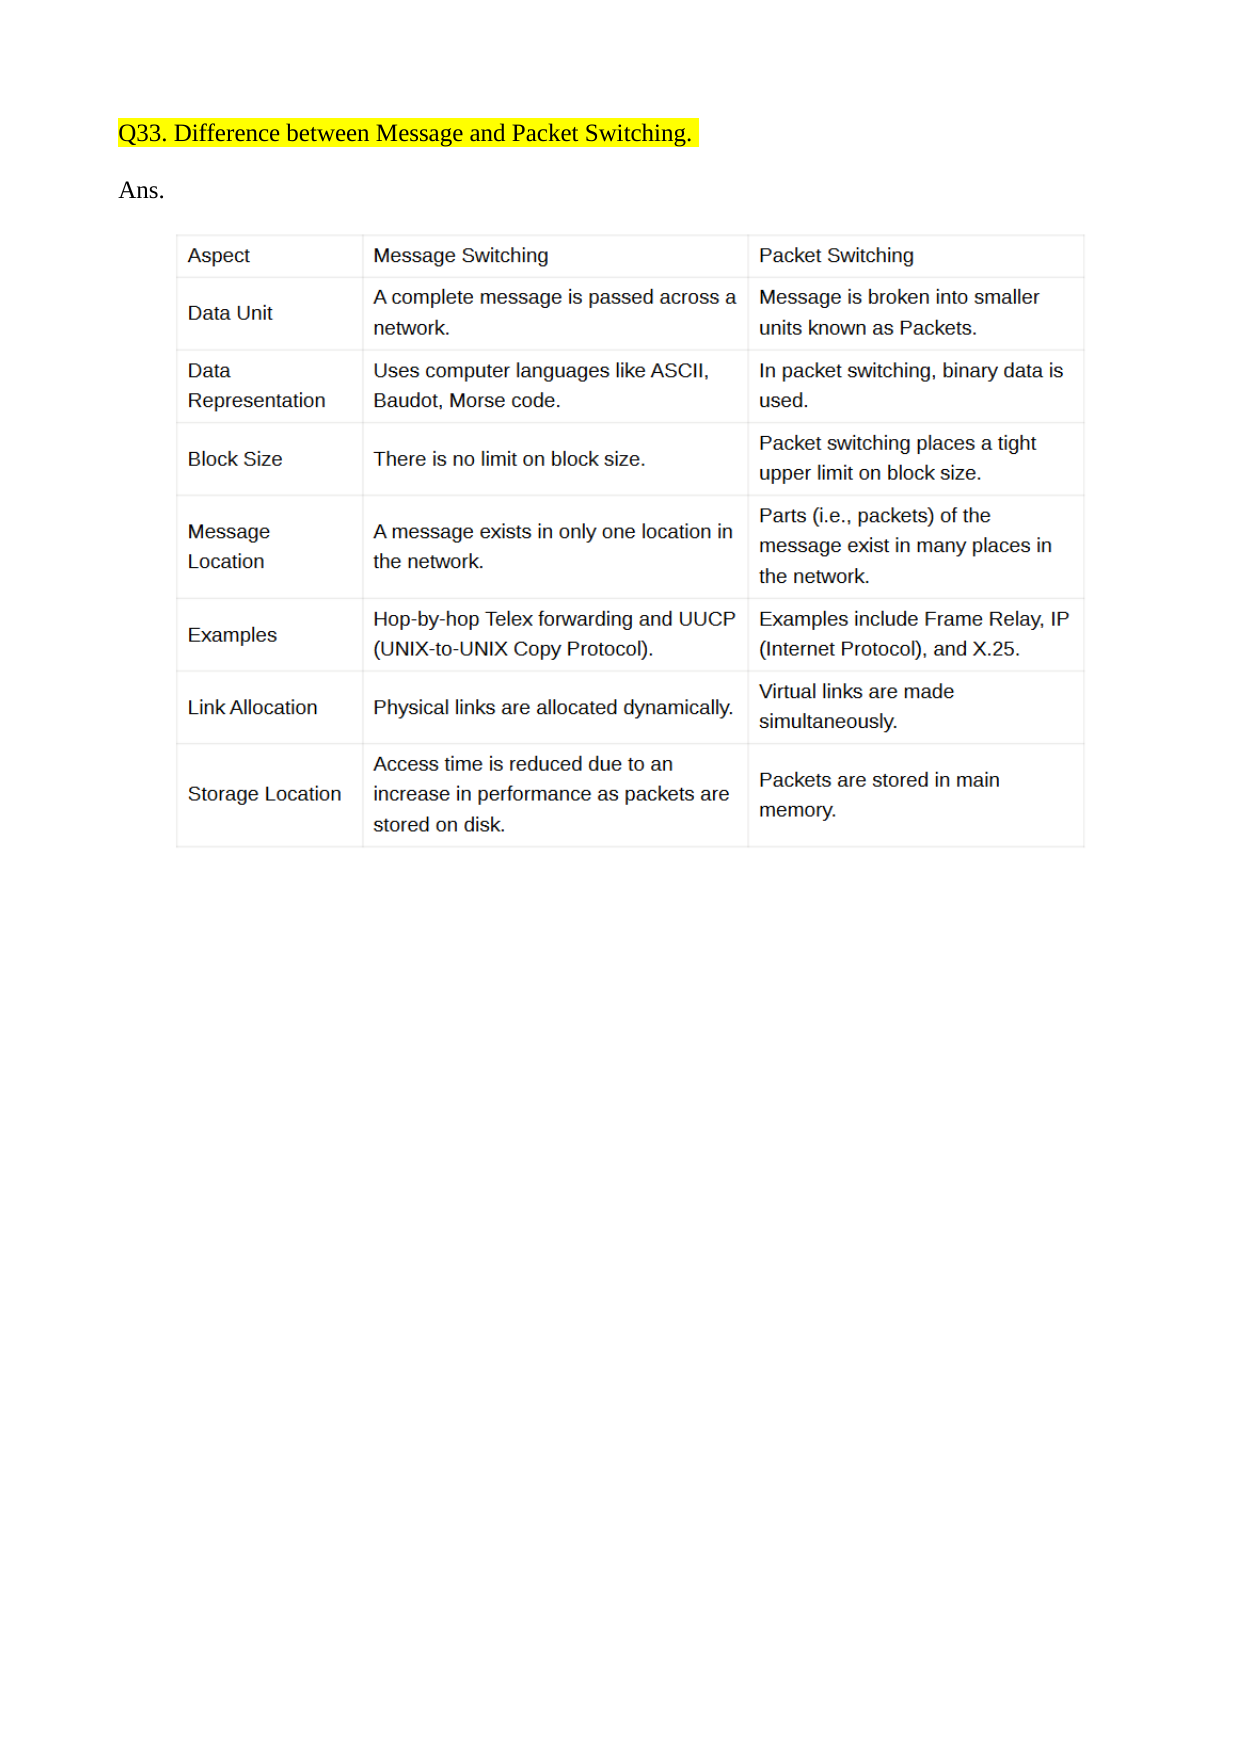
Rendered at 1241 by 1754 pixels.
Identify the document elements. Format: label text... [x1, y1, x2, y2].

text Ans. [118, 176, 1122, 204]
text Q33. Difference between Message and Packet Switching. [118, 118, 1122, 147]
picture [172, 227, 1093, 856]
